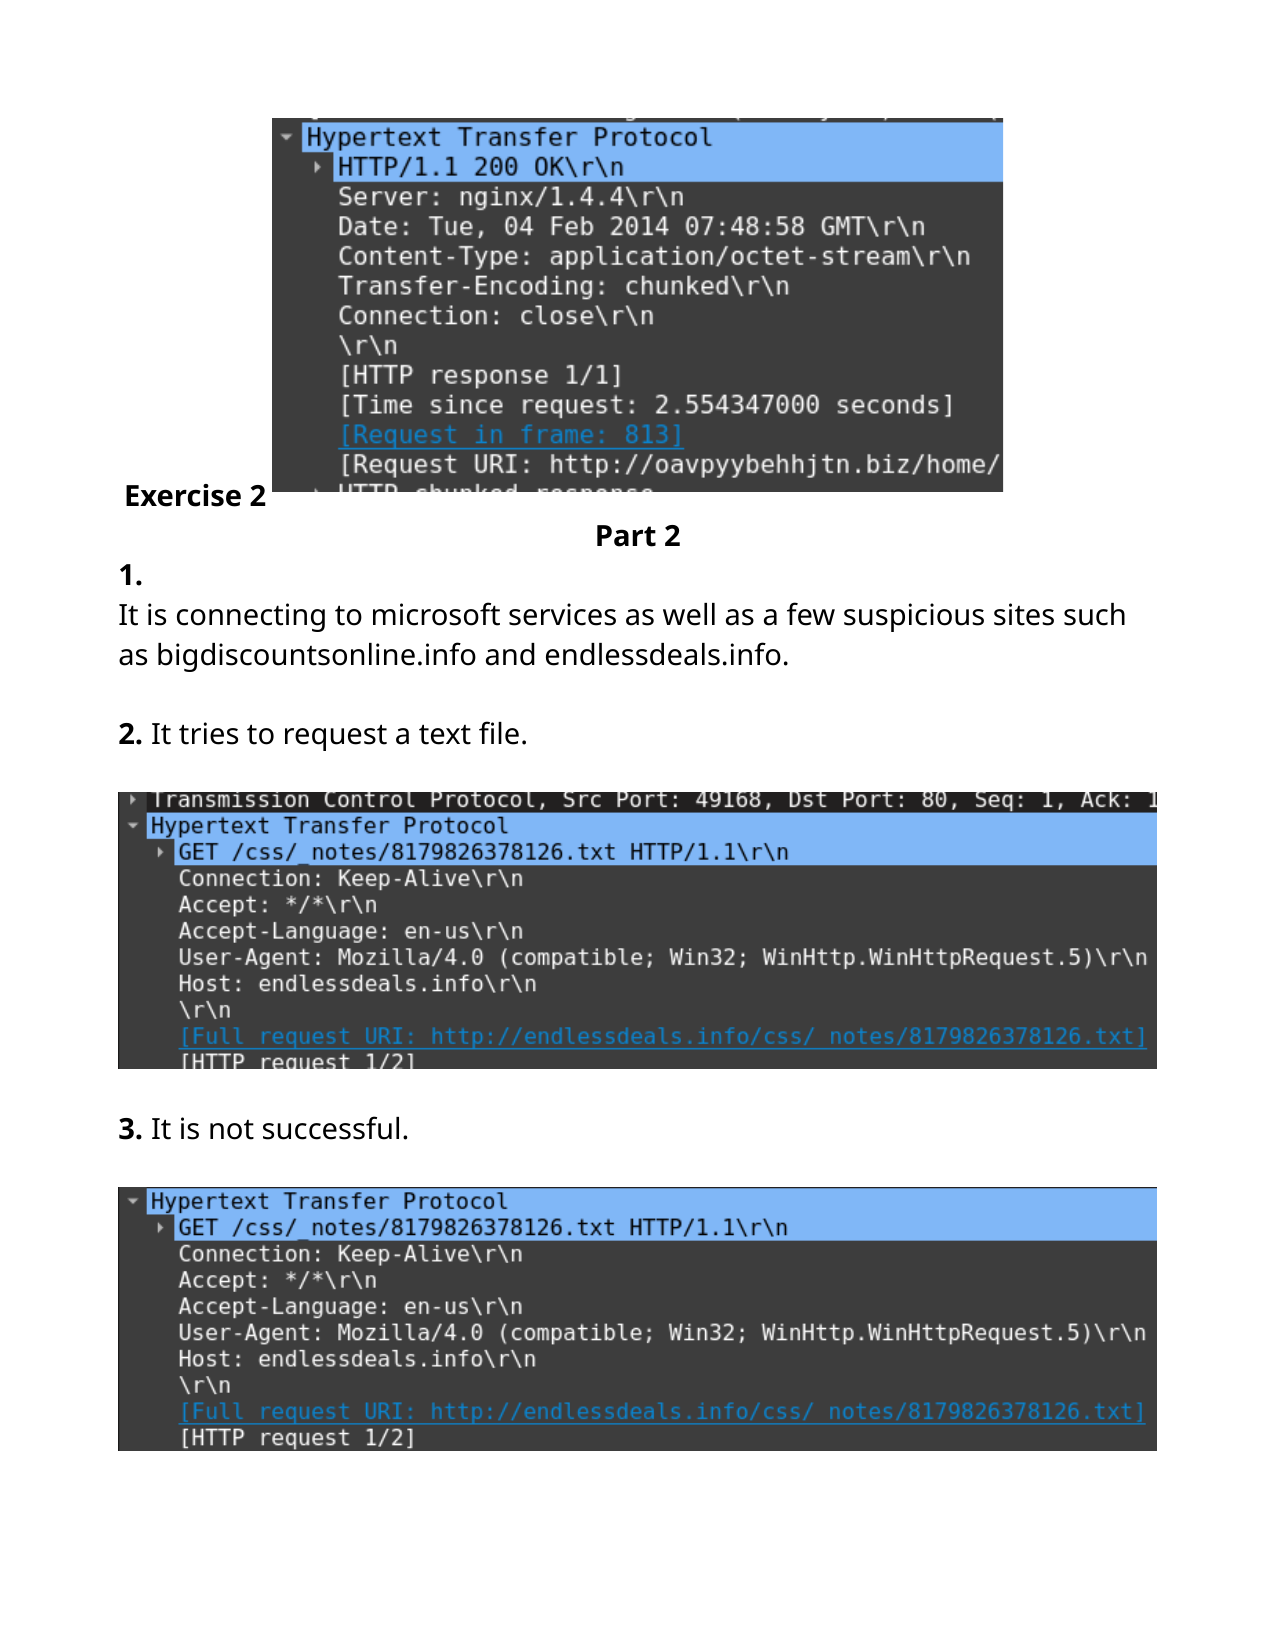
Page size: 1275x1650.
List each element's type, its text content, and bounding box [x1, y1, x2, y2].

text 2. It tries to request a text file. [118, 713, 1157, 753]
picture [272, 118, 1004, 492]
text 1. [118, 555, 1157, 594]
picture [118, 1187, 1157, 1451]
text It is connecting to microsoft services as well as a few suspicious sites such as bigdiscountsonline.info and endlessdeals.info. [118, 594, 1157, 674]
picture [118, 792, 1157, 1069]
text Exercise 2 Part 2 [118, 475, 1157, 555]
text 3. It is not successful. [118, 1108, 1157, 1148]
